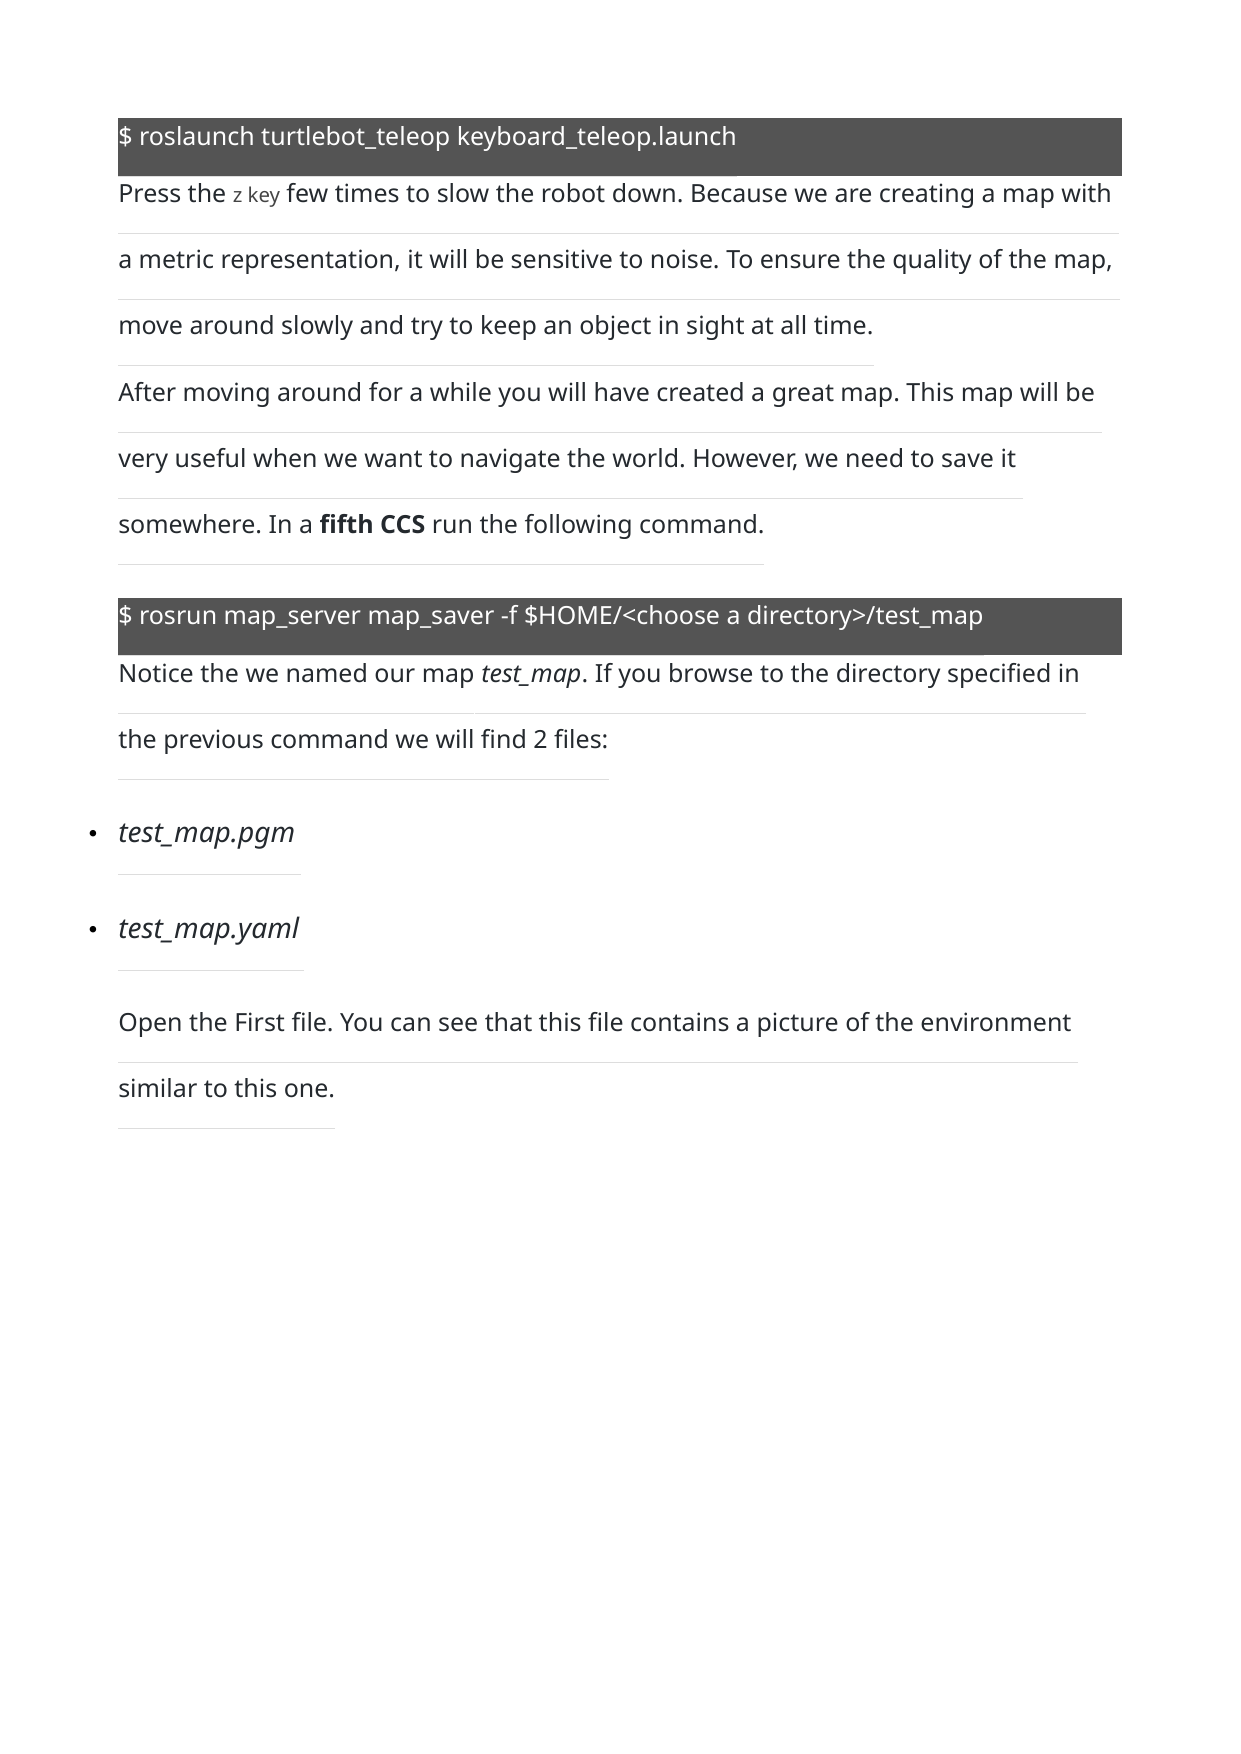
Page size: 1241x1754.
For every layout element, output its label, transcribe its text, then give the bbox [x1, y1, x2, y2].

list test_map.yaml [118, 909, 1122, 971]
text $ roslaunch turtlebot_teleop keyboard_teleop.launch [118, 118, 1122, 176]
text Notice the we named our map test_map. If you browse to the directory specified in the previous command we will find 2 files: [118, 655, 1122, 779]
text $ rosrun map_server map_saver -f $HOME/<choose a directory>/test_map [118, 598, 1122, 655]
text Open the First file. You can see that this file contains a picture of the environment similar to this one. [118, 1005, 1122, 1128]
list test_map.pgm [118, 812, 1122, 874]
text After moving around for a while you will have created a great map. This map will be very useful when we want to navigate the world. However, we need to save it somewhere. In a fifth CCS run the following command. [118, 374, 1122, 564]
text Press the z key few times to slow the robot down. Because we are creating a map with a metric representation, it will be sensitive to noise. To ensure the quality of the map, move around slowly and try to keep an object in sight at all time. [118, 176, 1122, 366]
